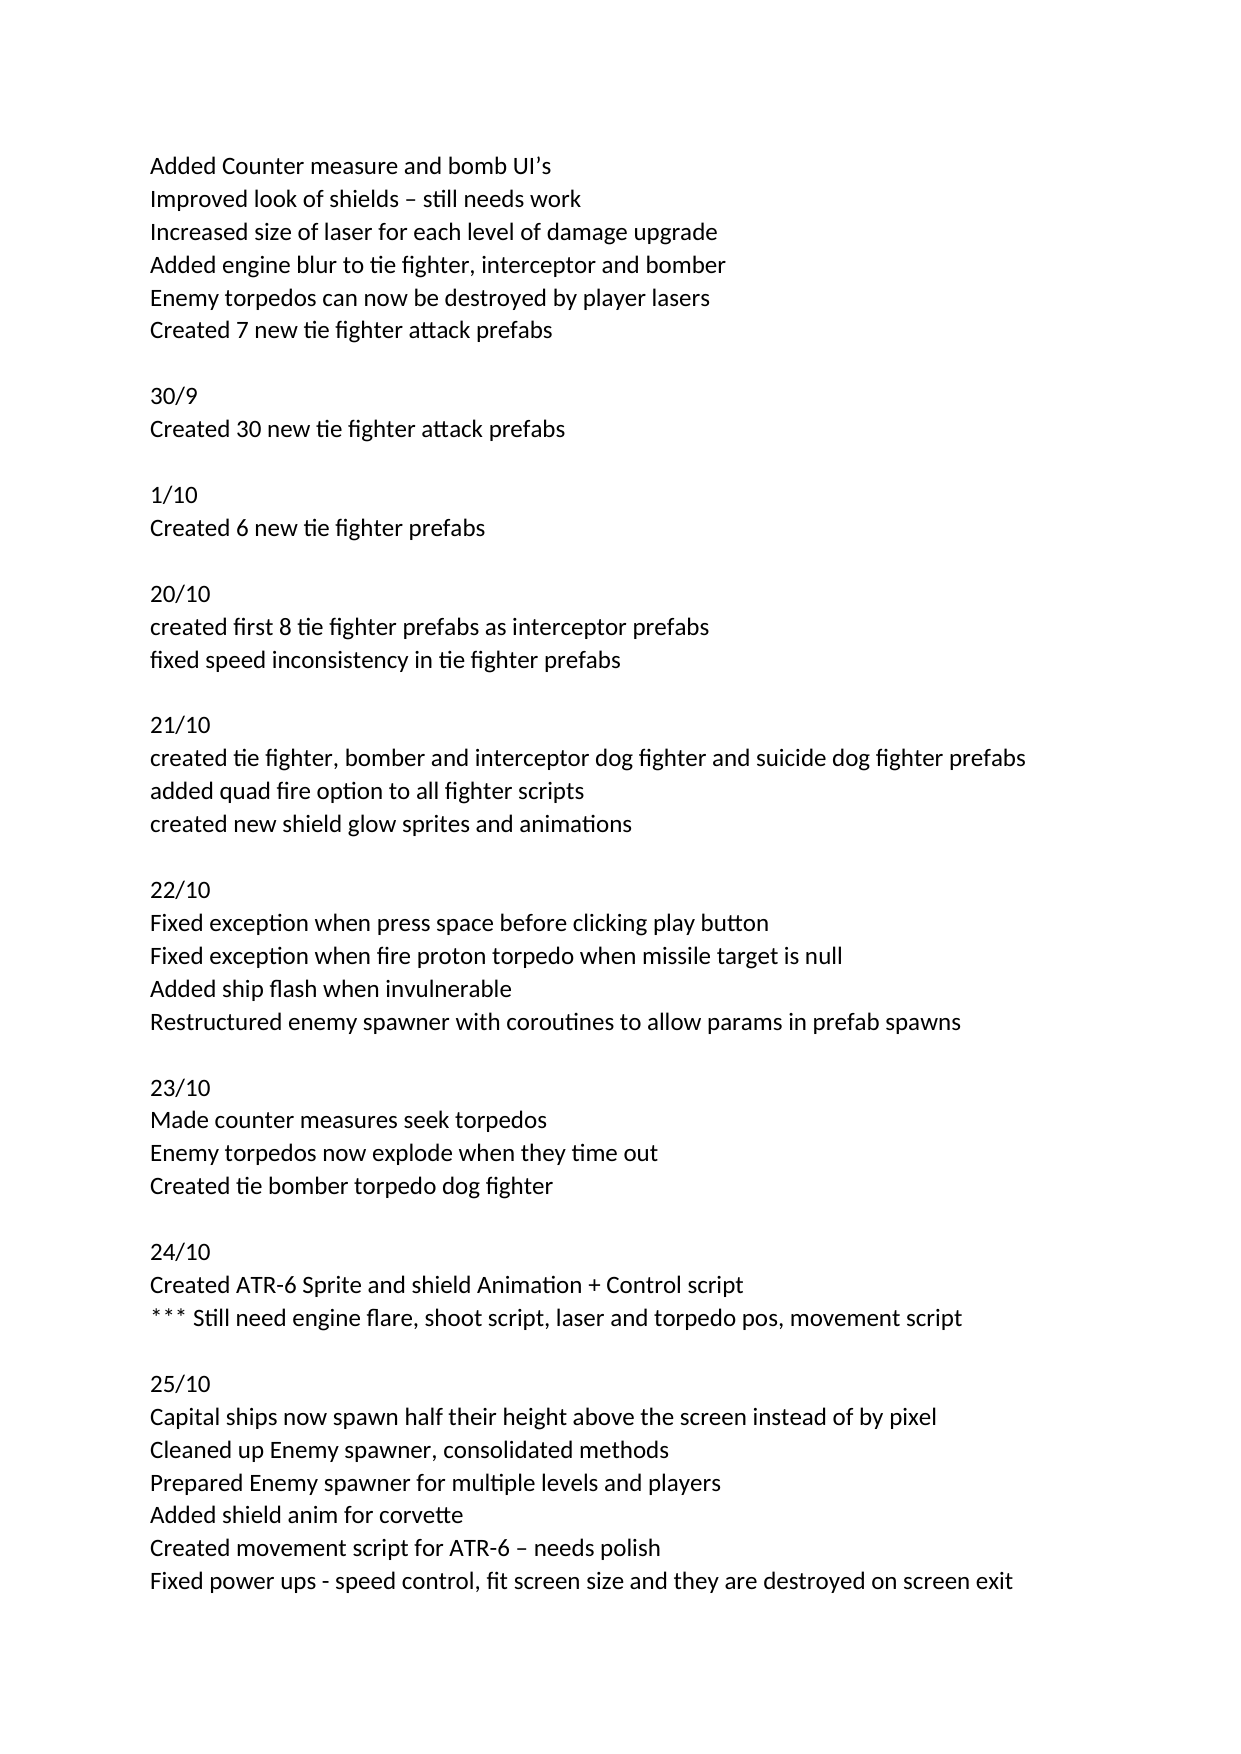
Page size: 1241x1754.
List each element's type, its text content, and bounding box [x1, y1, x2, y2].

text Created ATR-6 Sprite and shield Animation + Control script [150, 1269, 1090, 1300]
text Created 6 new tie fighter prefabs [150, 512, 1090, 543]
text Added shield anim for corvette [150, 1499, 1090, 1530]
text Enemy torpedos now explode when they time out [150, 1137, 1090, 1168]
text Fixed exception when press space before clicking play button [150, 907, 1090, 938]
text Added engine blur to tie fighter, interceptor and bomber [150, 249, 1090, 279]
text 1/10 [150, 479, 1090, 510]
text Enemy torpedos can now be destroyed by player lasers [150, 282, 1090, 312]
text Restructured enemy spawner with coroutines to allow params in prefab spawns [150, 1006, 1090, 1036]
text created first 8 tie fighter prefabs as interceptor prefabs [150, 611, 1090, 641]
text Fixed exception when fire proton torpedo when missile target is null [150, 940, 1090, 971]
text 24/10 [150, 1236, 1090, 1267]
text Improved look of shields – still needs work [150, 183, 1090, 213]
text fixed speed inconsistency in tie fighter prefabs [150, 644, 1090, 674]
text Added ship flash when invulnerable [150, 973, 1090, 1003]
text Created tie bomber torpedo dog fighter [150, 1170, 1090, 1201]
text Created 30 new tie fighter attack prefabs [150, 413, 1090, 444]
text Made counter measures seek torpedos [150, 1104, 1090, 1135]
text 23/10 [150, 1072, 1090, 1102]
text 21/10 [150, 709, 1090, 740]
text 30/9 [150, 380, 1090, 411]
text Created 7 new tie fighter attack prefabs [150, 314, 1090, 345]
text Prepared Enemy spawner for multiple levels and players [150, 1467, 1090, 1497]
text *** Still need engine flare, shoot script, laser and torpedo pos, movement script [150, 1302, 1090, 1333]
text Cleaned up Enemy spawner, consolidated methods [150, 1434, 1090, 1464]
text created new shield glow sprites and animations [150, 808, 1090, 839]
text Added Counter measure and bomb UI’s [150, 150, 1090, 181]
text added quad fire option to all fighter scripts [150, 775, 1090, 806]
text 25/10 [150, 1368, 1090, 1398]
text Created movement script for ATR-6 – needs polish [150, 1532, 1090, 1563]
text 22/10 [150, 874, 1090, 905]
text Fixed power ups - speed control, fit screen size and they are destroyed on screen exit [150, 1565, 1090, 1596]
text Capital ships now spawn half their height above the screen instead of by pixel [150, 1401, 1090, 1431]
text 20/10 [150, 578, 1090, 608]
text Increased size of laser for each level of damage upgrade [150, 216, 1090, 246]
text created tie fighter, bomber and interceptor dog fighter and suicide dog fighter prefabs [150, 742, 1090, 773]
